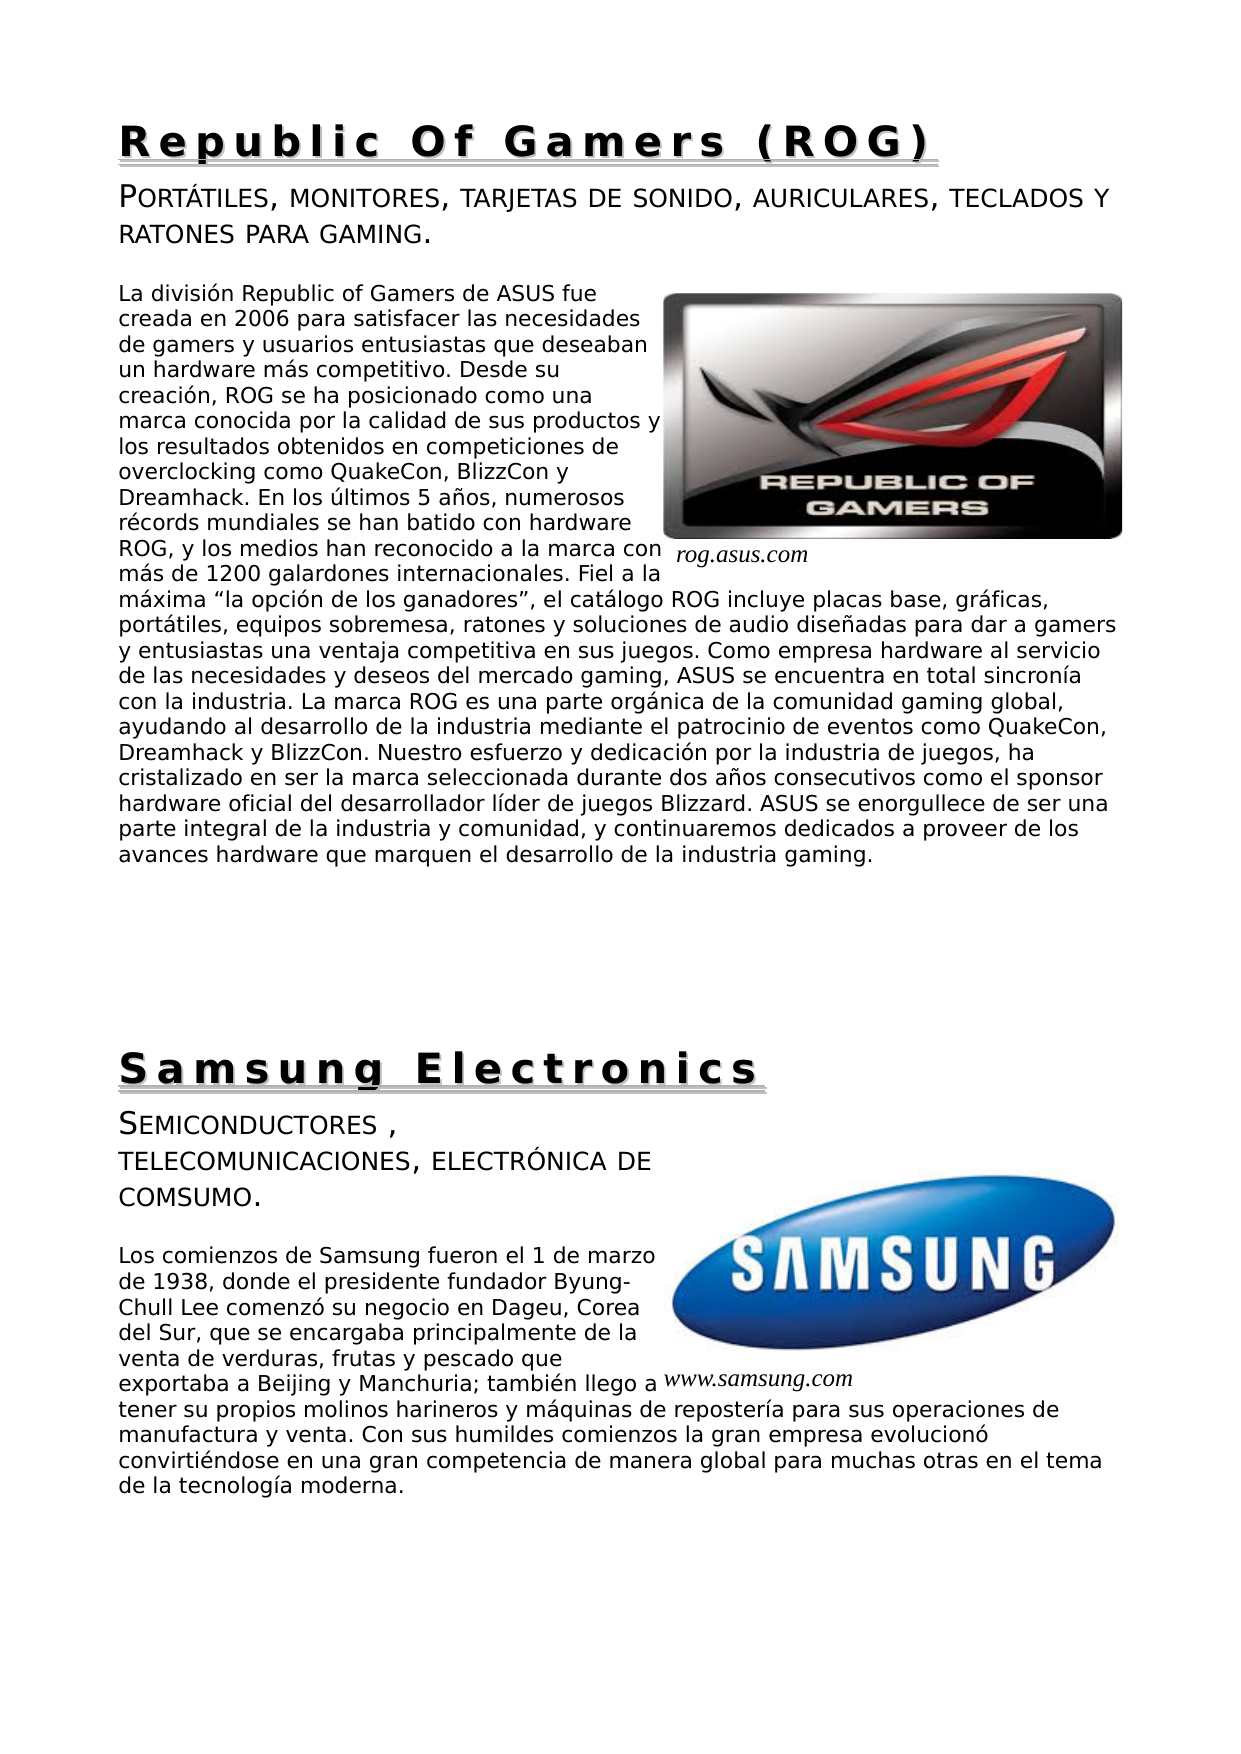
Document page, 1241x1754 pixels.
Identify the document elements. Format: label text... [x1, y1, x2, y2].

picture [663, 293, 1123, 539]
text Los comienzos de Samsung fueron el 1 de marzo de 1938, donde el presidente fundador Byung-Chull Lee comenzó su negocio en Dageu, Corea del Sur, que se encargaba principalmente de la venta de verduras, frutas y pescado que exportaba a Beijing y Manchuria; también llego a tener su propios molinos harineros y máquinas de repostería para sus operaciones de manufactura y venta. Con sus humildes comienzos la gran empresa evolucionó convirtiéndose en una gran competencia de manera global para muchas otras en el tema de la tecnología moderna. [118, 1244, 1122, 1499]
text www.samsung.com [663, 1364, 1122, 1392]
picture [663, 1117, 1123, 1364]
text La división Republic of Gamers de ASUS fue creada en 2006 para satisfacer las necesidades de gamers y usuarios entusiastas que deseaban un hardware más competitivo. Desde su creación, ROG se ha posicionado como una marca conocida por la calidad de sus productos y los resultados obtenidos en competiciones de overclocking como QuakeCon, BlizzCon y Dreamhack. En los últimos 5 años, numerosos récords mundiales se han batido con hardware ROG, y los medios han reconocido a la marca con más de 1200 galardones internacionales. Fiel a la máxima “la opción de los ganadores”, el catálogo ROG incluye placas base, gráficas, portátiles, equipos sobremesa, ratones y soluciones de audio diseñadas para dar a gamers y entusiastas una ventaja competitiva en sus juegos. Como empresa hardware al servicio de las necesidades y deseos del mercado gaming, ASUS se encuentra en total sincronía con la industria. La marca ROG es una parte orgánica de la comunidad gaming global, ayudando al desarrollo de la industria mediante el patrocinio de eventos como QuakeCon, Dreamhack y BlizzCon. Nuestro esfuerzo y dedicación por la industria de juegos, ha cristalizado en ser la marca seleccionada durante dos años consecutivos como el sponsor hardware oficial del desarrollador líder de juegos Blizzard. ASUS se enorgullece de ser una parte integral de la industria y comunidad, y continuaremos dedicados a proveer de los avances hardware que marquen el desarrollo de la industria gaming. [118, 281, 1122, 868]
text Republic of Gamers (ROG) [118, 118, 1122, 167]
text Samsung Electronics [118, 1045, 1122, 1093]
text Semiconductores , telecomunicaciones, electrónica de comsumo. [118, 1105, 1122, 1214]
text rog.asus.com [663, 539, 1122, 567]
text Portátiles, monitores, tarjetas de sonido, auriculares, teclados y ratones para gaming. [118, 178, 1122, 251]
